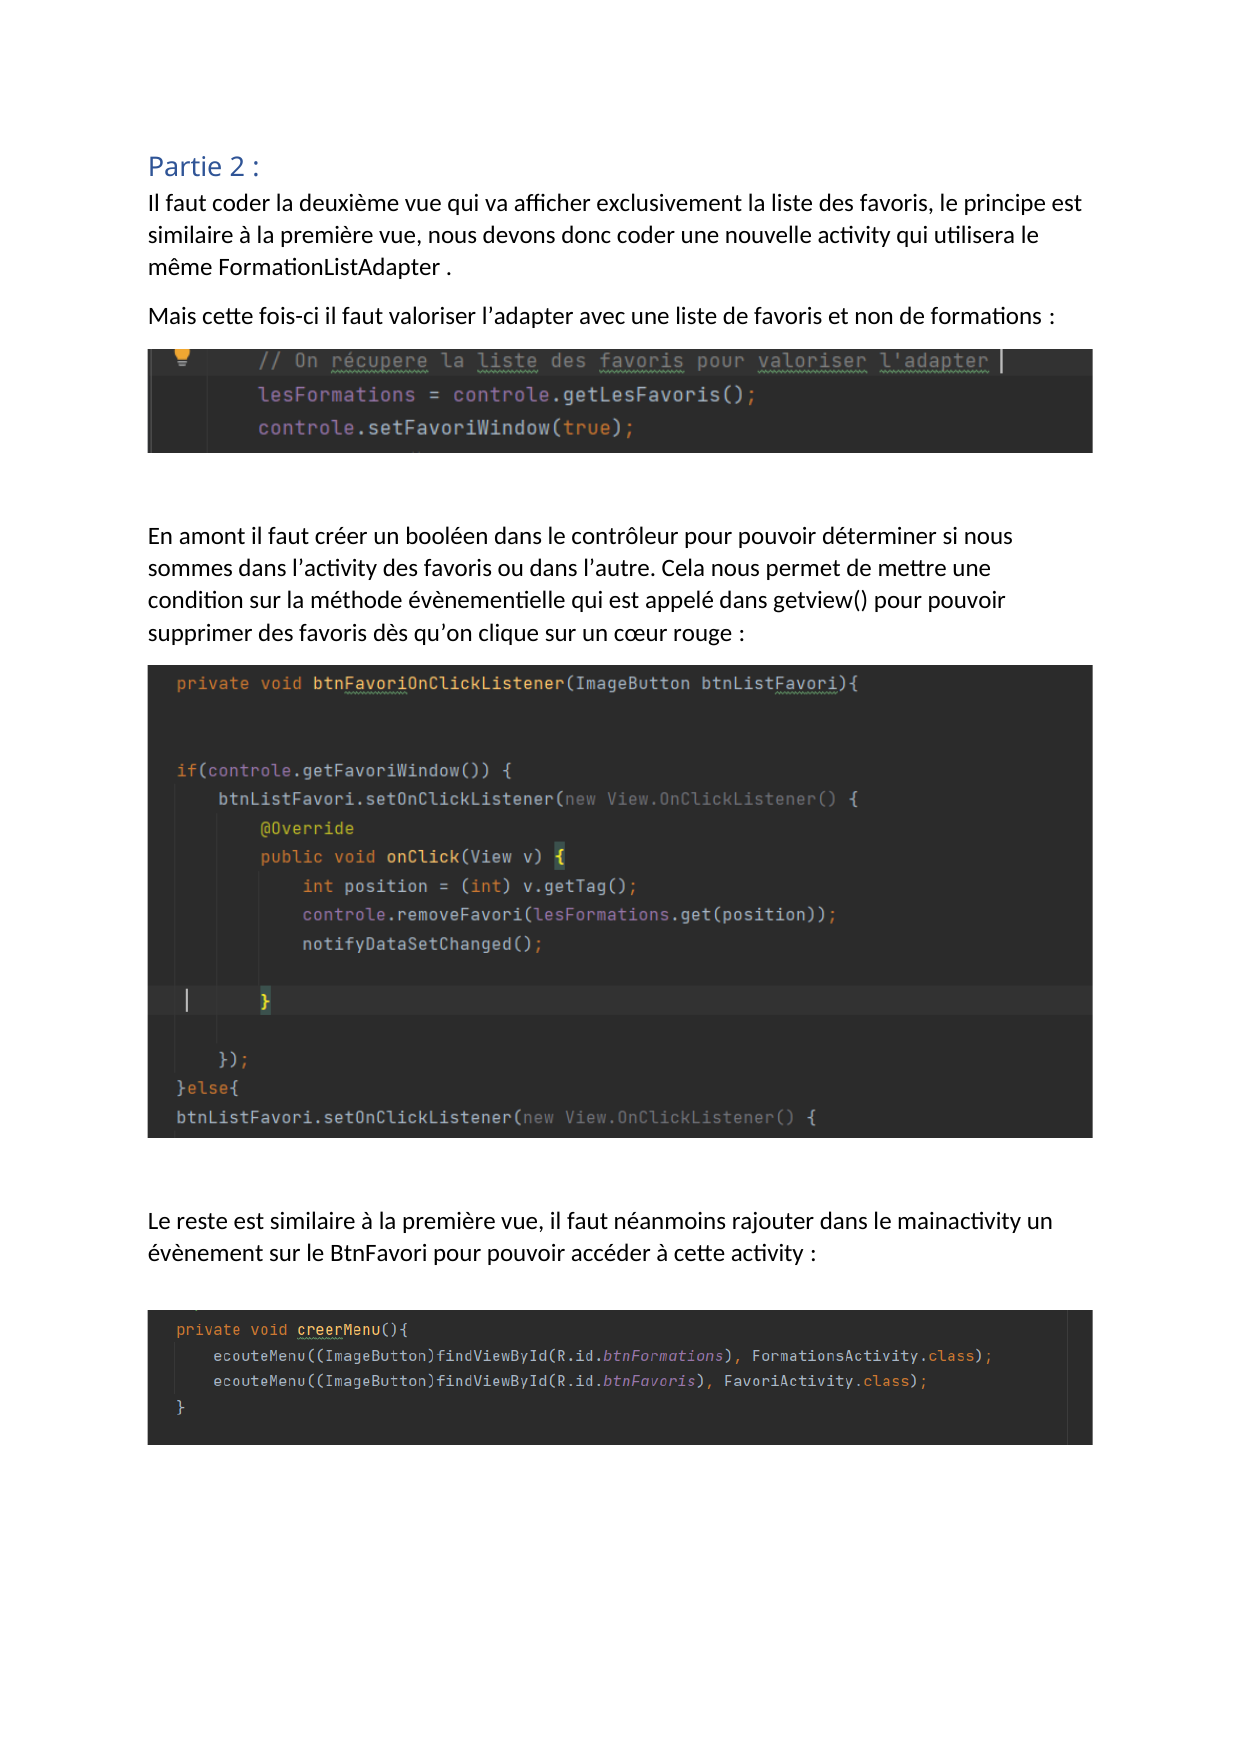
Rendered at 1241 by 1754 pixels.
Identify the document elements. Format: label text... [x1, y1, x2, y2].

text Mais cette fois-ci il faut valoriser l’adapter avec une liste de favoris et non de formations : [148, 300, 1093, 331]
text En amont il faut créer un booléen dans le contrôleur pour pouvoir déterminer si nous sommes dans l’activity des favoris ou dans l’autre. Cela nous permet de mettre une condition sur la méthode évènementielle qui est appelé dans getview() pour pouvoir supprimer des favoris dès qu’on clique sur un cœur rouge : [148, 520, 1093, 647]
text Il faut coder la deuxième vue qui va afficher exclusivement la liste des favoris, le principe est similaire à la première vue, nous devons donc coder une nouvelle activity qui utilisera le même FormationListAdapter . [148, 187, 1093, 282]
text Le reste est similaire à la première vue, il faut néanmoins rajouter dans le mainactivity un évènement sur le BtnFavori pour pouvoir accéder à cette activity : [148, 1205, 1093, 1268]
subtitle Partie 2 : [148, 148, 1093, 184]
